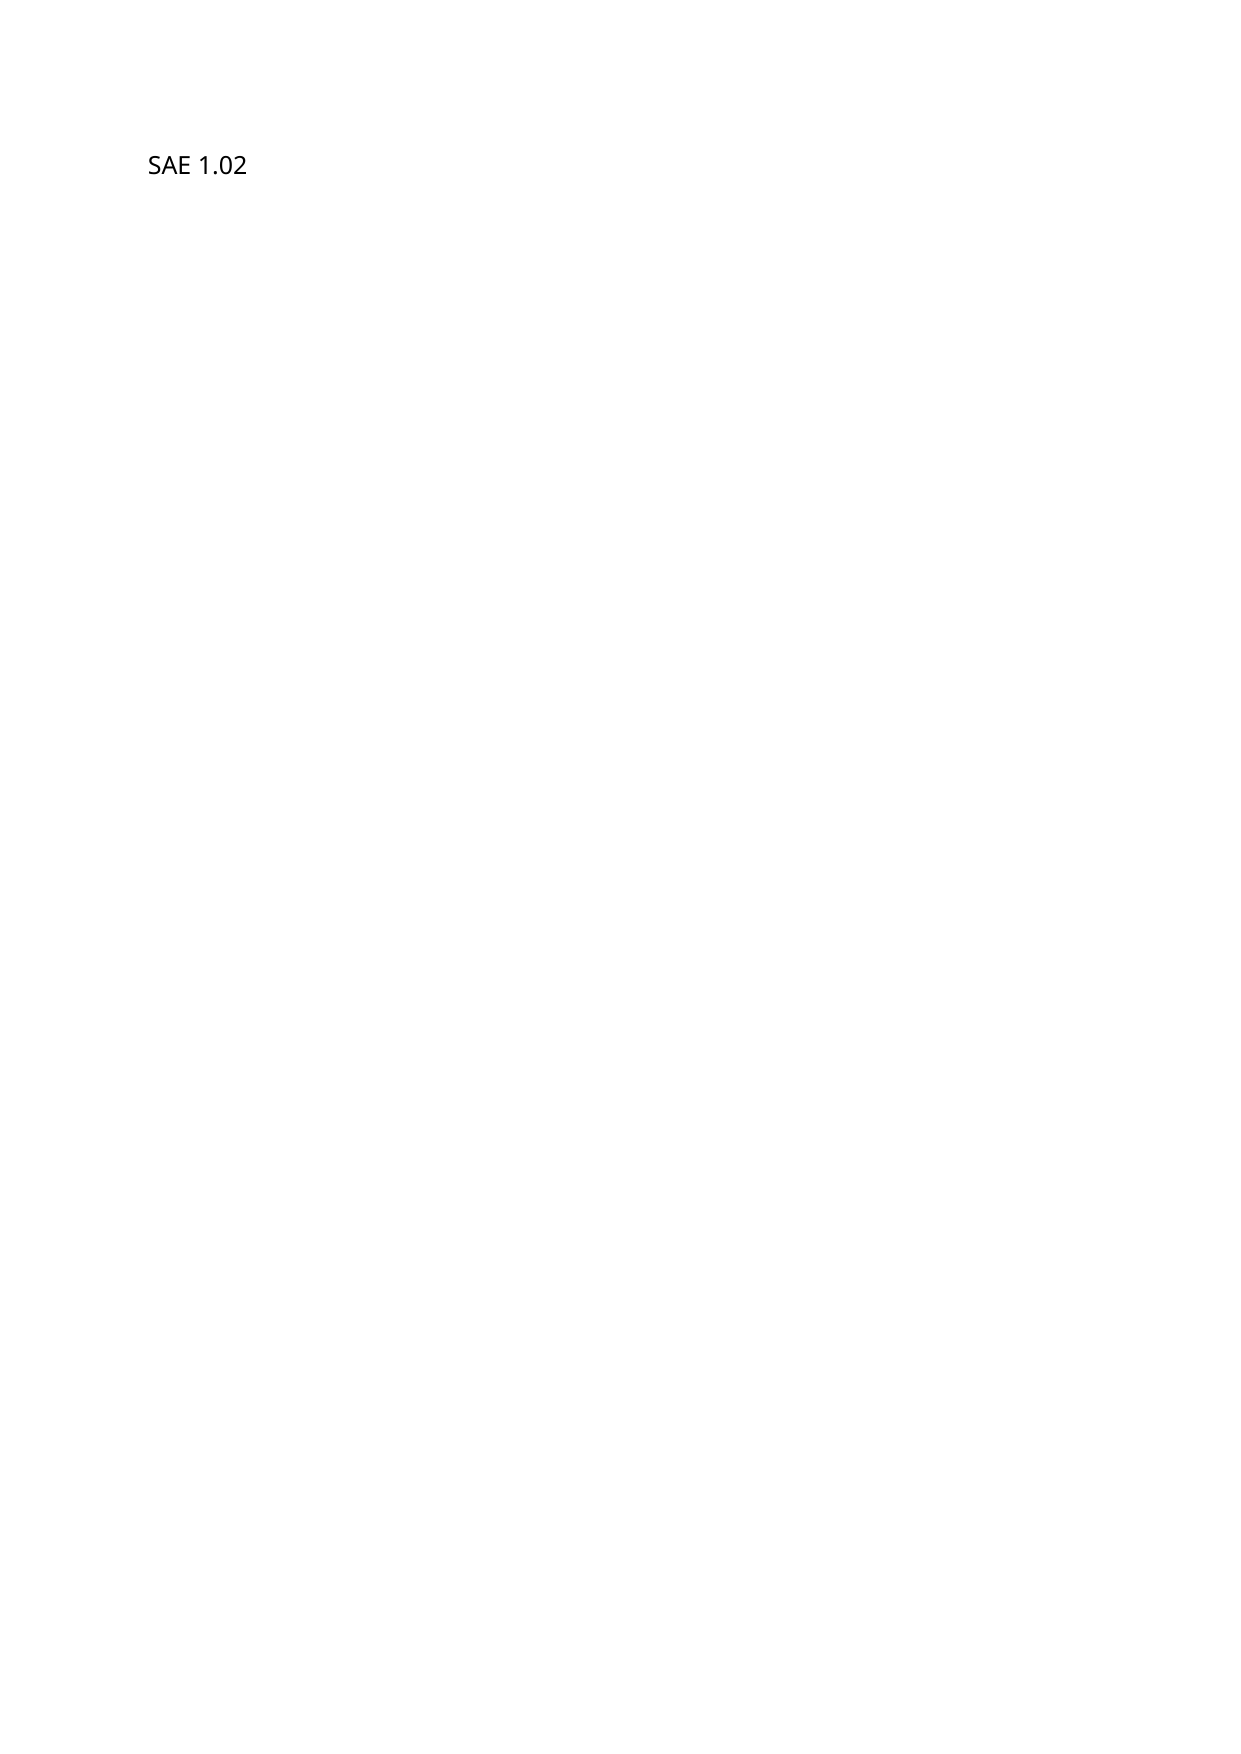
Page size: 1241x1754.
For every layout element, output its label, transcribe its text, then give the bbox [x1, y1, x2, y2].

text SAE 1.02 [148, 148, 1093, 182]
